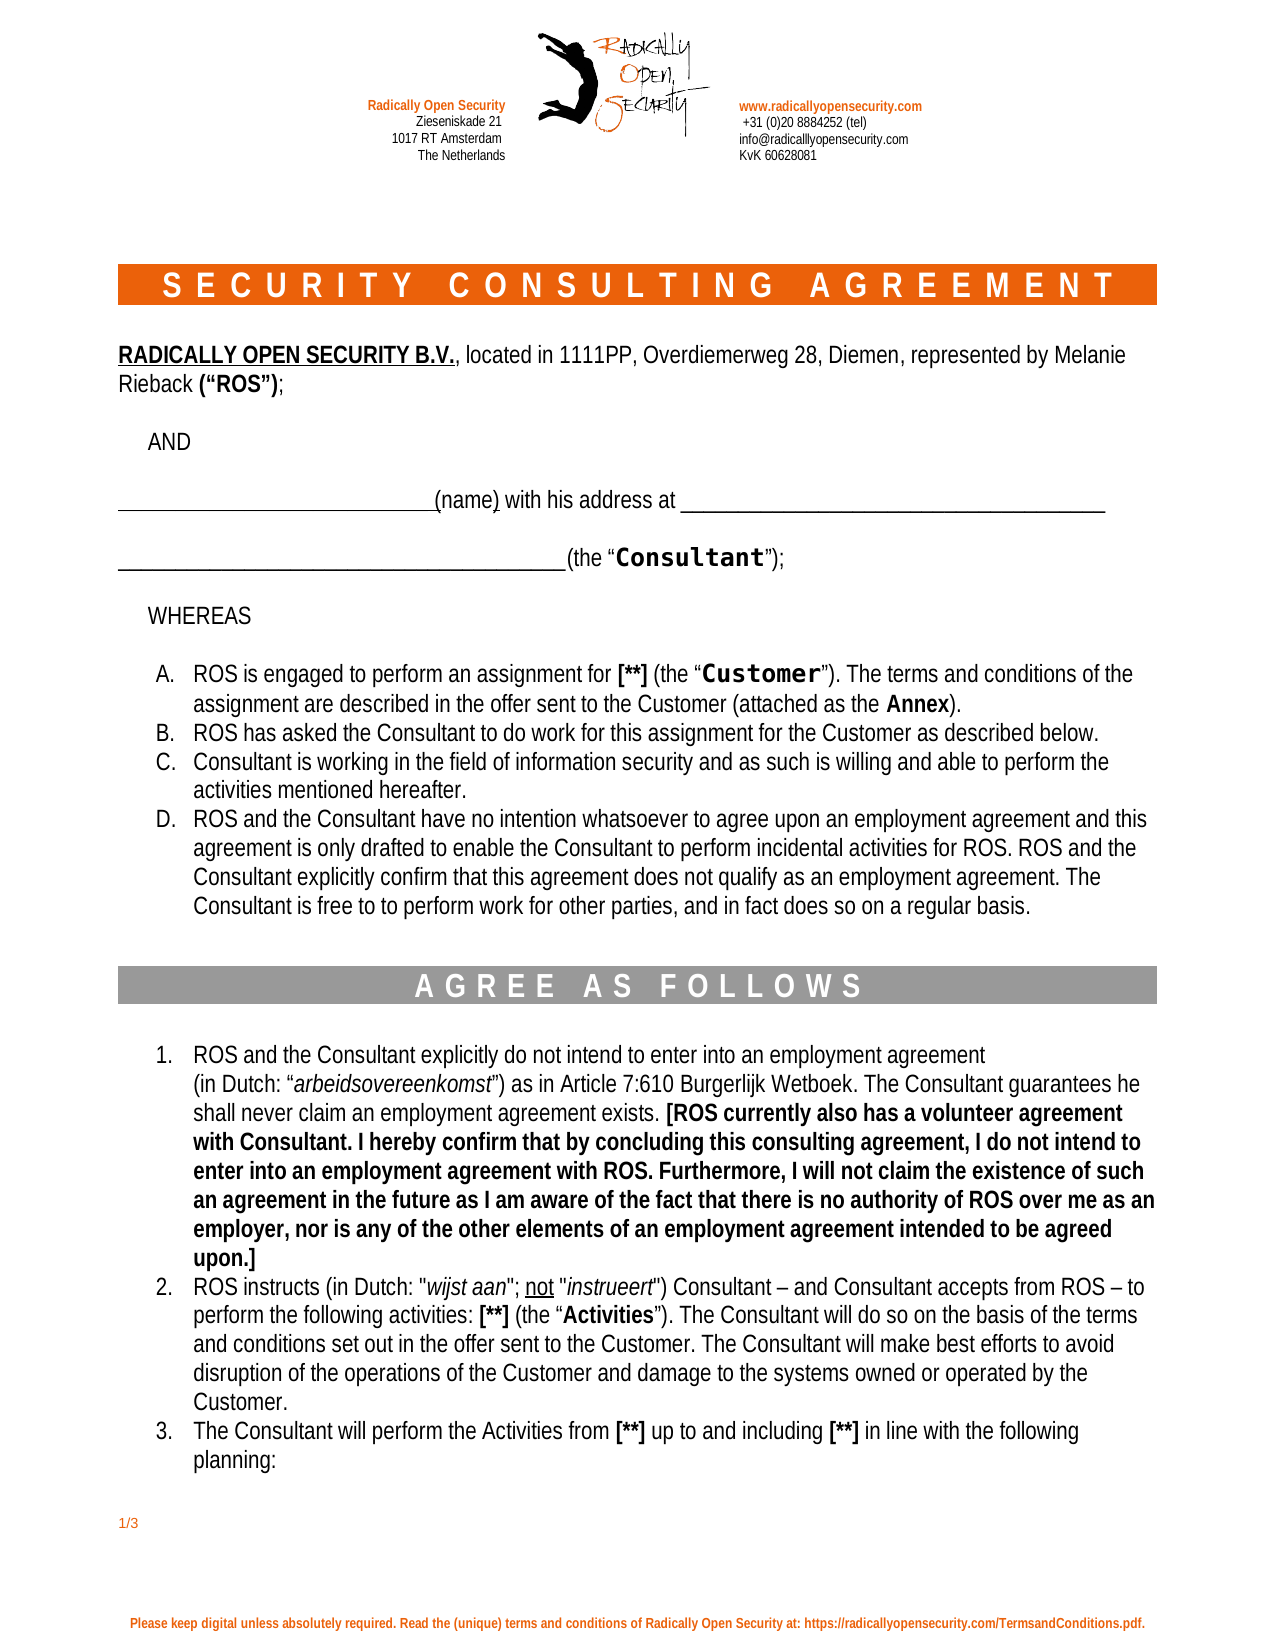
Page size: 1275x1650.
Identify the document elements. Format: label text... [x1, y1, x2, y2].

text AND [148, 427, 1157, 456]
list The Consultant will perform the Activities from [**] up to and including [**] in line with the following planning: [156, 1416, 1157, 1474]
picture [535, 30, 713, 139]
list ROS has asked the Consultant to do work for this assignment for the Customer as described below. [156, 717, 1157, 746]
list ROS instructs (in Dutch: "wijst aan"; not "instrueert") Consultant – and Consultant accepts from ROS – to perform the following activities: [**] (the “Activities”). The Consultant will do so on the basis of the terms and conditions set out in the offer sent to the Customer. The Consultant will make best efforts to avoid disruption of the operations of the Customer and damage to the systems owned or operated by the Customer. [156, 1271, 1157, 1416]
text ___________________________ (name) with his address at _____________________________________ _______________________________________(the “Consultant”); [118, 485, 1157, 572]
list Consultant is working in the field of information security and as such is willing and able to perform the activities mentioned hereafter. [156, 746, 1157, 804]
list ROS and the Consultant explicitly do not intend to enter into an employment agreement (in Dutch: “arbeidsovereenkomst”) as in Article 7:610 Burgerlijk Wetboek. The Consultant guarantees he shall never claim an employment agreement exists. [ROS currently also has a volunteer agreement with Consultant. I hereby confirm that by concluding this consulting agreement, I do not intend to enter into an employment agreement with ROS. Furthermore, I will not claim the existence of such an agreement in the future as I am aware of the fact that there is no authority of ROS over me as an employer, nor is any of the other elements of an employment agreement intended to be agreed upon.] [156, 1040, 1157, 1271]
text RADICALLY OPEN SECURITY B.V., located in 1111PP, Overdiemerweg 28, Diemen, represented by Melanie Rieback (“ROS”); [118, 340, 1157, 398]
subtitle SECURITY CONSULTING AGREEMENT [118, 264, 1157, 305]
list ROS is engaged to perform an assignment for [**] (the “Customer”). The terms and conditions of the assignment are described in the offer sent to the Customer (attached as the Annex). [156, 659, 1157, 717]
list ROS and the Consultant have no intention whatsoever to agree upon an employment agreement and this agreement is only drafted to enable the Consultant to perform incidental activities for ROS. ROS and the Consultant explicitly confirm that this agreement does not qualify as an employment agreement. The Consultant is free to to perform work for other parties, and in fact does so on a regular basis. [156, 804, 1157, 920]
text WHEREAS [148, 601, 1157, 630]
subtitle AGREE AS FOLLOWS [118, 966, 1157, 1004]
